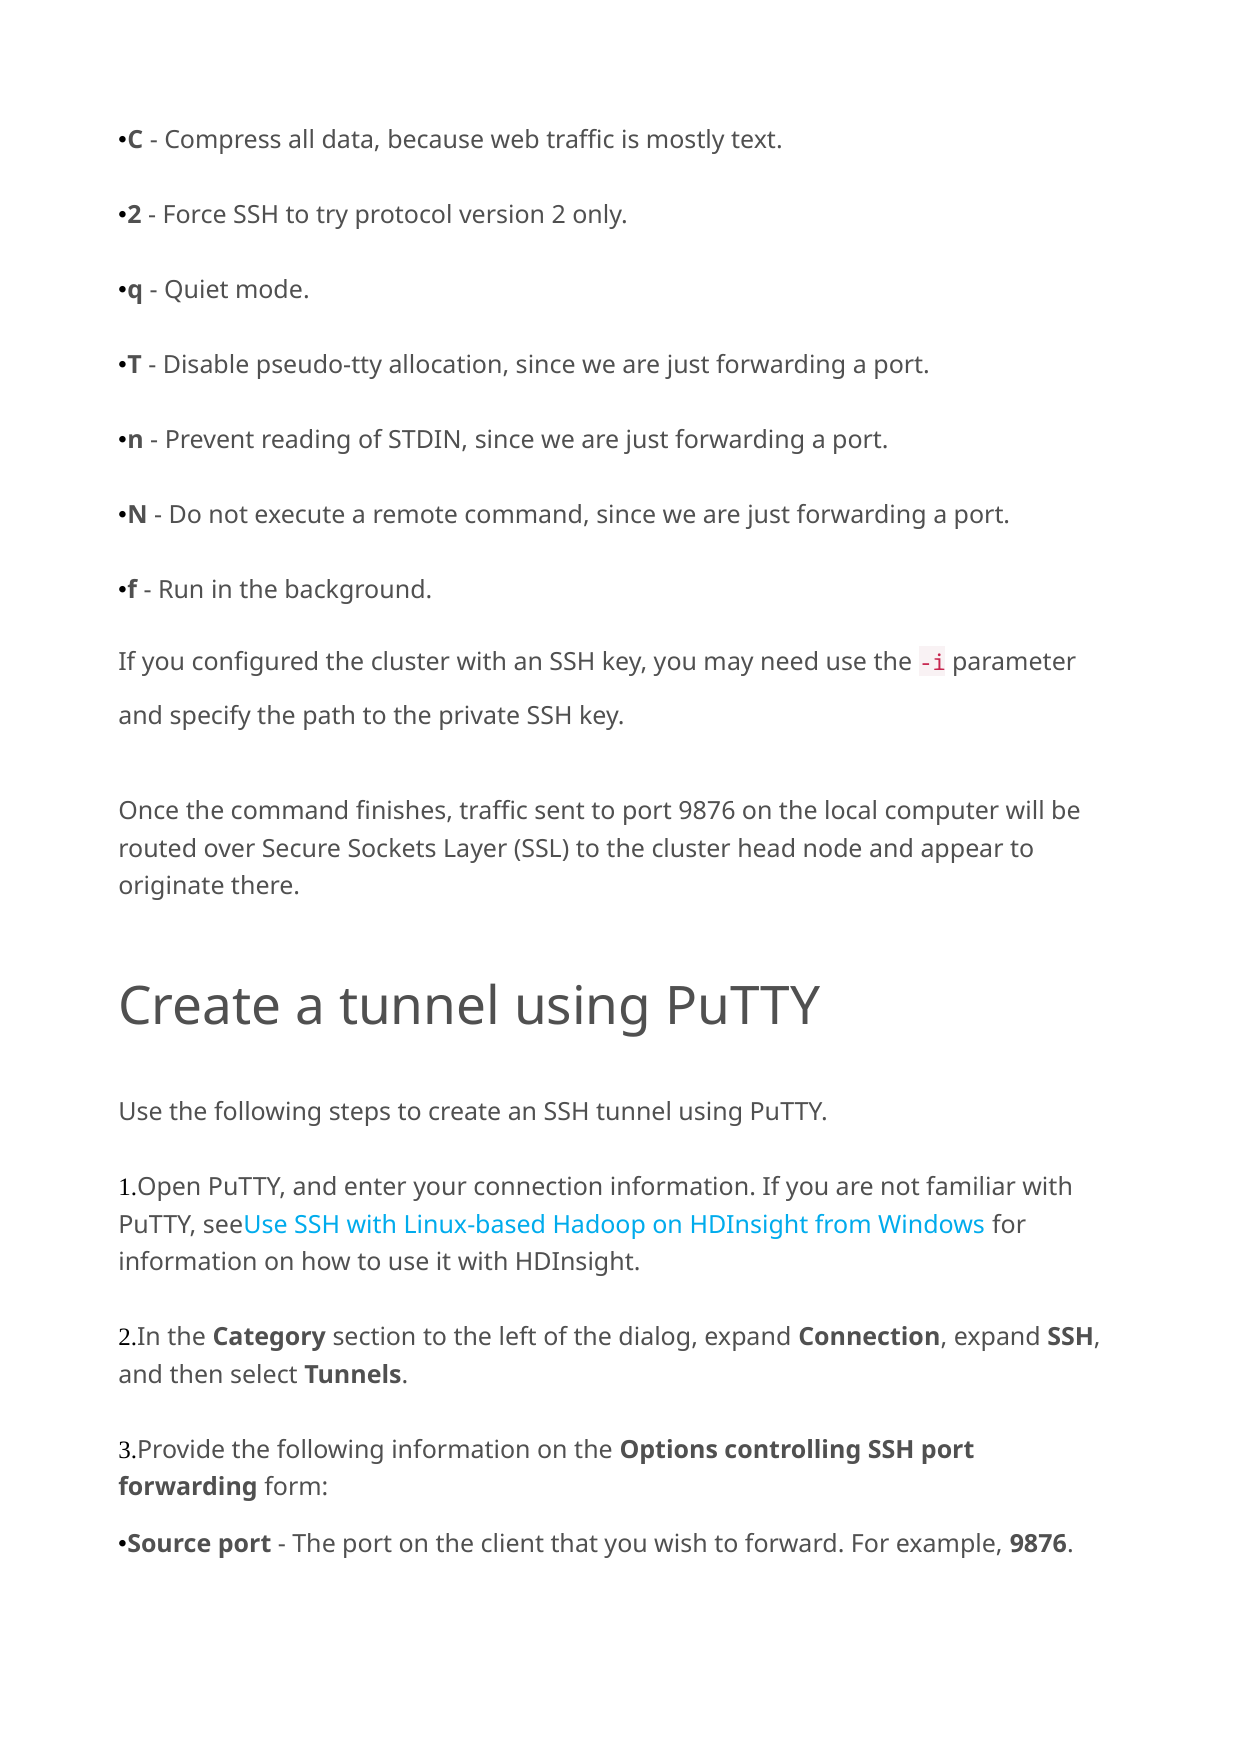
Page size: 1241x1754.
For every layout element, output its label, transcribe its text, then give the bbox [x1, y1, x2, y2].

text Use the following steps to create an SSH tunnel using PuTTY. [118, 1091, 1122, 1128]
list Source port - The port on the client that you wish to forward. For example, 9876. [118, 1522, 1122, 1559]
subtitle Create a tunnel using PuTTY [118, 968, 1122, 1040]
text Once the command finishes, traffic sent to port 9876 on the local computer will be routed over Secure Sockets Layer (SSL) to the cluster head node and appear to originate there. [118, 789, 1122, 902]
list In the Category section to the left of the dialog, expand Connection, expand SSH, and then select Tunnels. [118, 1316, 1122, 1391]
text If you configured the cluster with an SSH key, you may need use the -i parameter and specify the path to the private SSH key. [118, 643, 1122, 732]
list T - Disable pseudo-tty allocation, since we are just forwarding a port. [118, 343, 1122, 381]
list 2 - Force SSH to try protocol version 2 only. [118, 193, 1122, 231]
list Provide the following information on the Options controlling SSH port forwarding form: [118, 1428, 1122, 1503]
list n - Prevent reading of STDIN, since we are just forwarding a port. [118, 418, 1122, 456]
list C - Compress all data, because web traffic is mostly text. [118, 118, 1122, 156]
list f - Run in the background. [118, 568, 1122, 606]
list N - Do not execute a remote command, since we are just forwarding a port. [118, 493, 1122, 531]
list q - Quiet mode. [118, 268, 1122, 306]
list Open PuTTY, and enter your connection information. If you are not familiar with PuTTY, seeUse SSH with Linux-based Hadoop on HDInsight from Windows for information on how to use it with HDInsight. [118, 1166, 1122, 1278]
